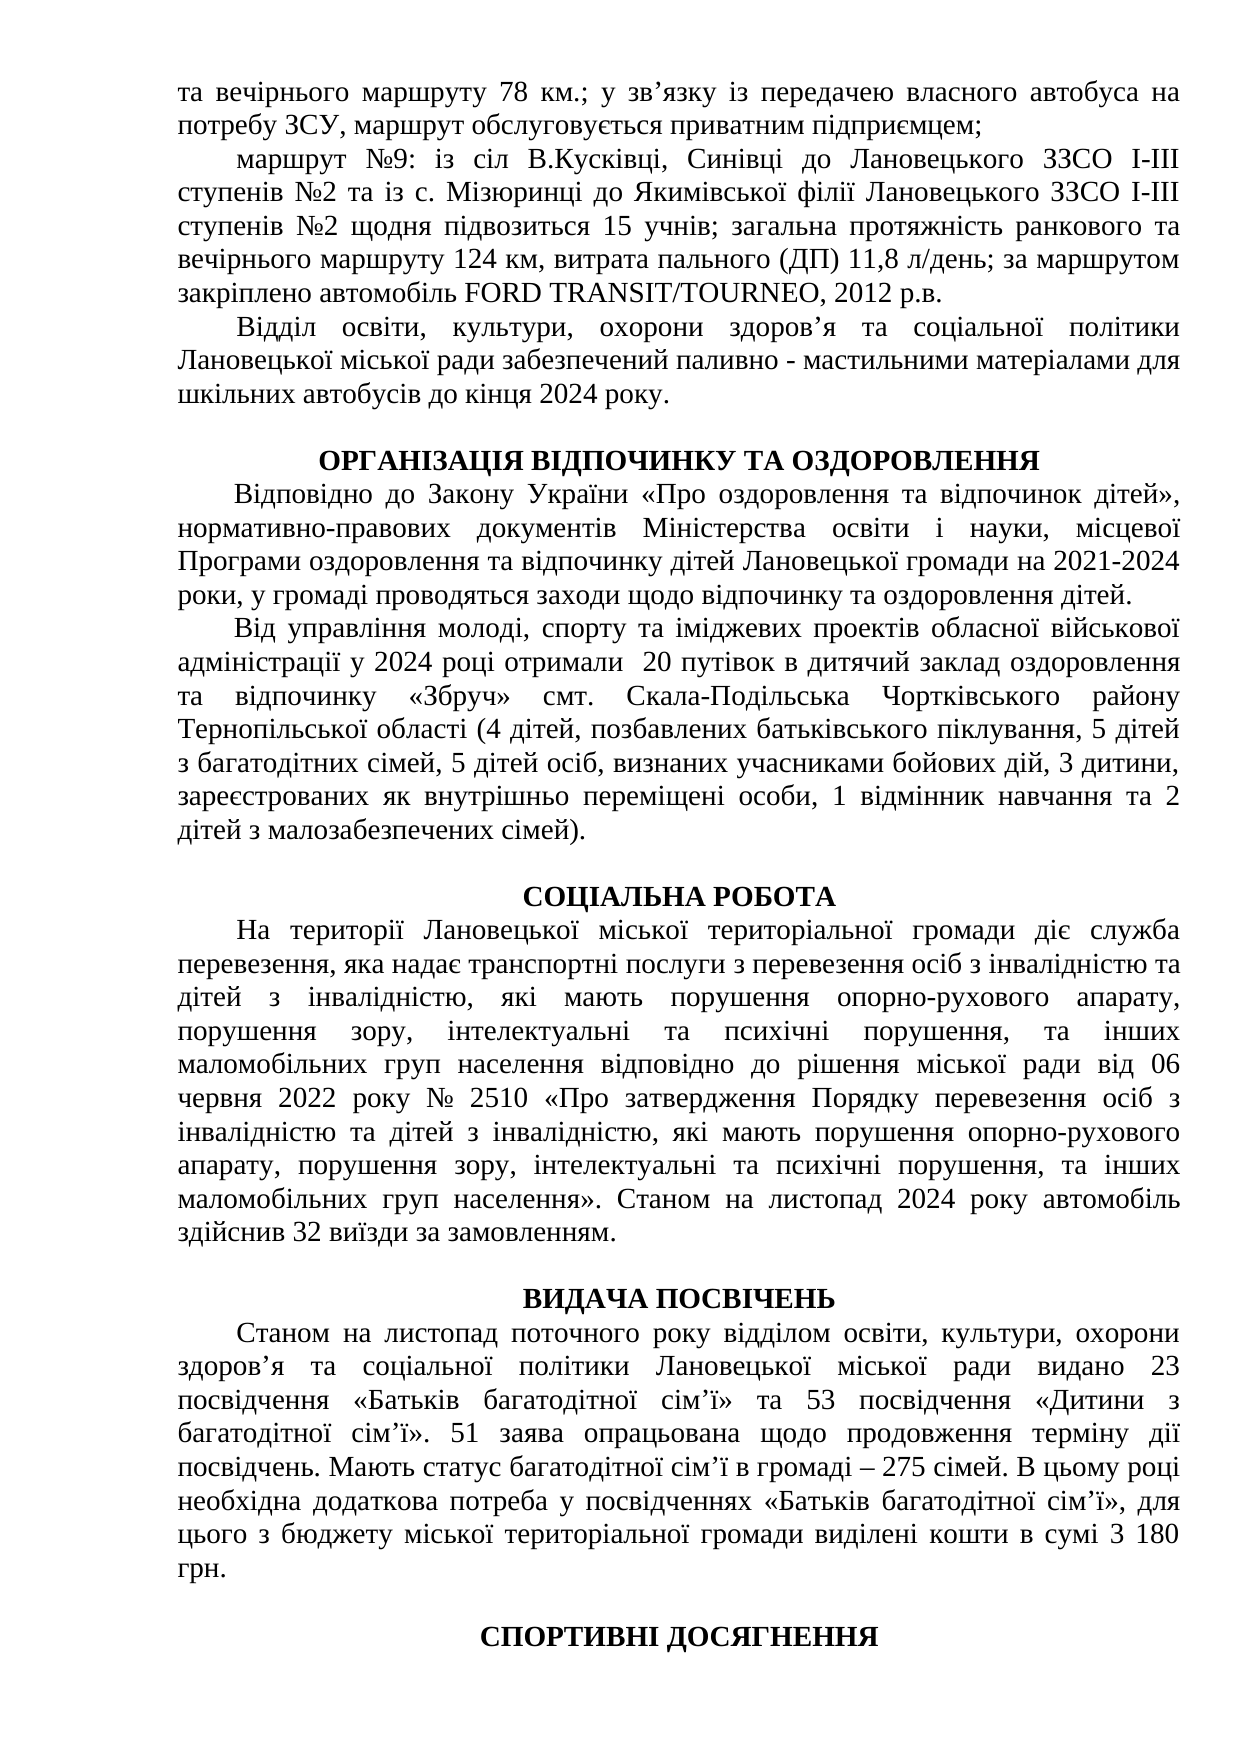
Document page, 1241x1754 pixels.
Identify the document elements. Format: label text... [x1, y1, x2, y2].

text СОЦІАЛЬНА РОБОТА [177, 879, 1181, 912]
text та вечірнього маршруту 78 км.; у зв’язку із передачею власного автобуса на потребу ЗСУ, маршрут обслуговується приватним підприємцем; [177, 74, 1181, 141]
text маршрут №9: із сіл В.Кусківці, Синівці до Лановецького ЗЗСО І-ІІІ ступенів №2 та із с. Мізюринці до Якимівської філії Лановецького ЗЗСО І-ІІІ ступенів №2 щодня підвозиться 15 учнів; загальна протяжність ранкового та вечірнього маршруту 124 км, витрата пального (ДП) 11,8 л/день; за маршрутом закріплено автомобіль FORD TRANSIT/TOURNEO, 2012 р.в. [177, 141, 1181, 309]
text Відділ освіти, культури, охорони здоров’я та соціальної політики Лановецької міської ради забезпечений паливно - мастильними матеріалами для шкільних автобусів до кінця 2024 року. [177, 309, 1181, 409]
text Від управління молоді, спорту та іміджевих проектів обласної військової адміністрації у 2024 році отримали 20 путівок в дитячий заклад оздоровлення та відпочинку «Збруч» смт. Скала-Подільська Чортківського району Тернопільської області (4 дітей, позбавлених батьківського піклування, 5 дітей з багатодітних сімей, 5 дітей осіб, визнаних учасниками бойових дій, 3 дитини, зареєстрованих як внутрішньо переміщені особи, 1 відмінник навчання та 2 дітей з малозабезпечених сімей). [177, 611, 1181, 845]
text Відповідно до Закону України «Про оздоровлення та відпочинок дітей», нормативно-правових документів Міністерства освіти і науки, місцевої Програми оздоровлення та відпочинку дітей Лановецької громади на 2021-2024 роки, у громаді проводяться заходи щодо відпочинку та оздоровлення дітей. [177, 476, 1181, 611]
text ВИДАЧА ПОСВІЧЕНЬ [177, 1281, 1181, 1315]
text ОРГАНІЗАЦІЯ ВІДПОЧИНКУ ТА ОЗДОРОВЛЕННЯ [177, 443, 1181, 476]
text СПОРТИВНІ ДОСЯГНЕННЯ [177, 1619, 1181, 1653]
text Станом на листопад поточного року відділом освіти, культури, охорони здоров’я та соціальної політики Лановецької міської ради видано 23 посвідчення «Батьків багатодітної сім’ї» та 53 посвідчення «Дитини з багатодітної сім’ї». 51 заява опрацьована щодо продовження терміну дії посвідчень. Мають статус багатодітної сім’ї в громаді – 275 сімей. В цьому році необхідна додаткова потреба у посвідченнях «Батьків багатодітної сім’ї», для цього з бюджету міської територіальної громади виділені кошти в сумі 3 180 грн. [177, 1315, 1181, 1583]
text На території Лановецької міської територіальної громади діє служба перевезення, яка надає транспортні послуги з перевезення осіб з інвалідністю та дітей з інвалідністю, які мають порушення опорно-рухового апарату, порушення зору, інтелектуальні та психічні порушення, та інших маломобільних груп населення відповідно до рішення міської ради від 06 червня 2022 року № 2510 «Про затвердження Порядку перевезення осіб з інвалідністю та дітей з інвалідністю, які мають порушення опорно-рухового апарату, порушення зору, інтелектуальні та психічні порушення, та інших маломобільних груп населення». Станом на листопад 2024 року автомобіль здійснив 32 виїзди за замовленням. [177, 912, 1181, 1248]
